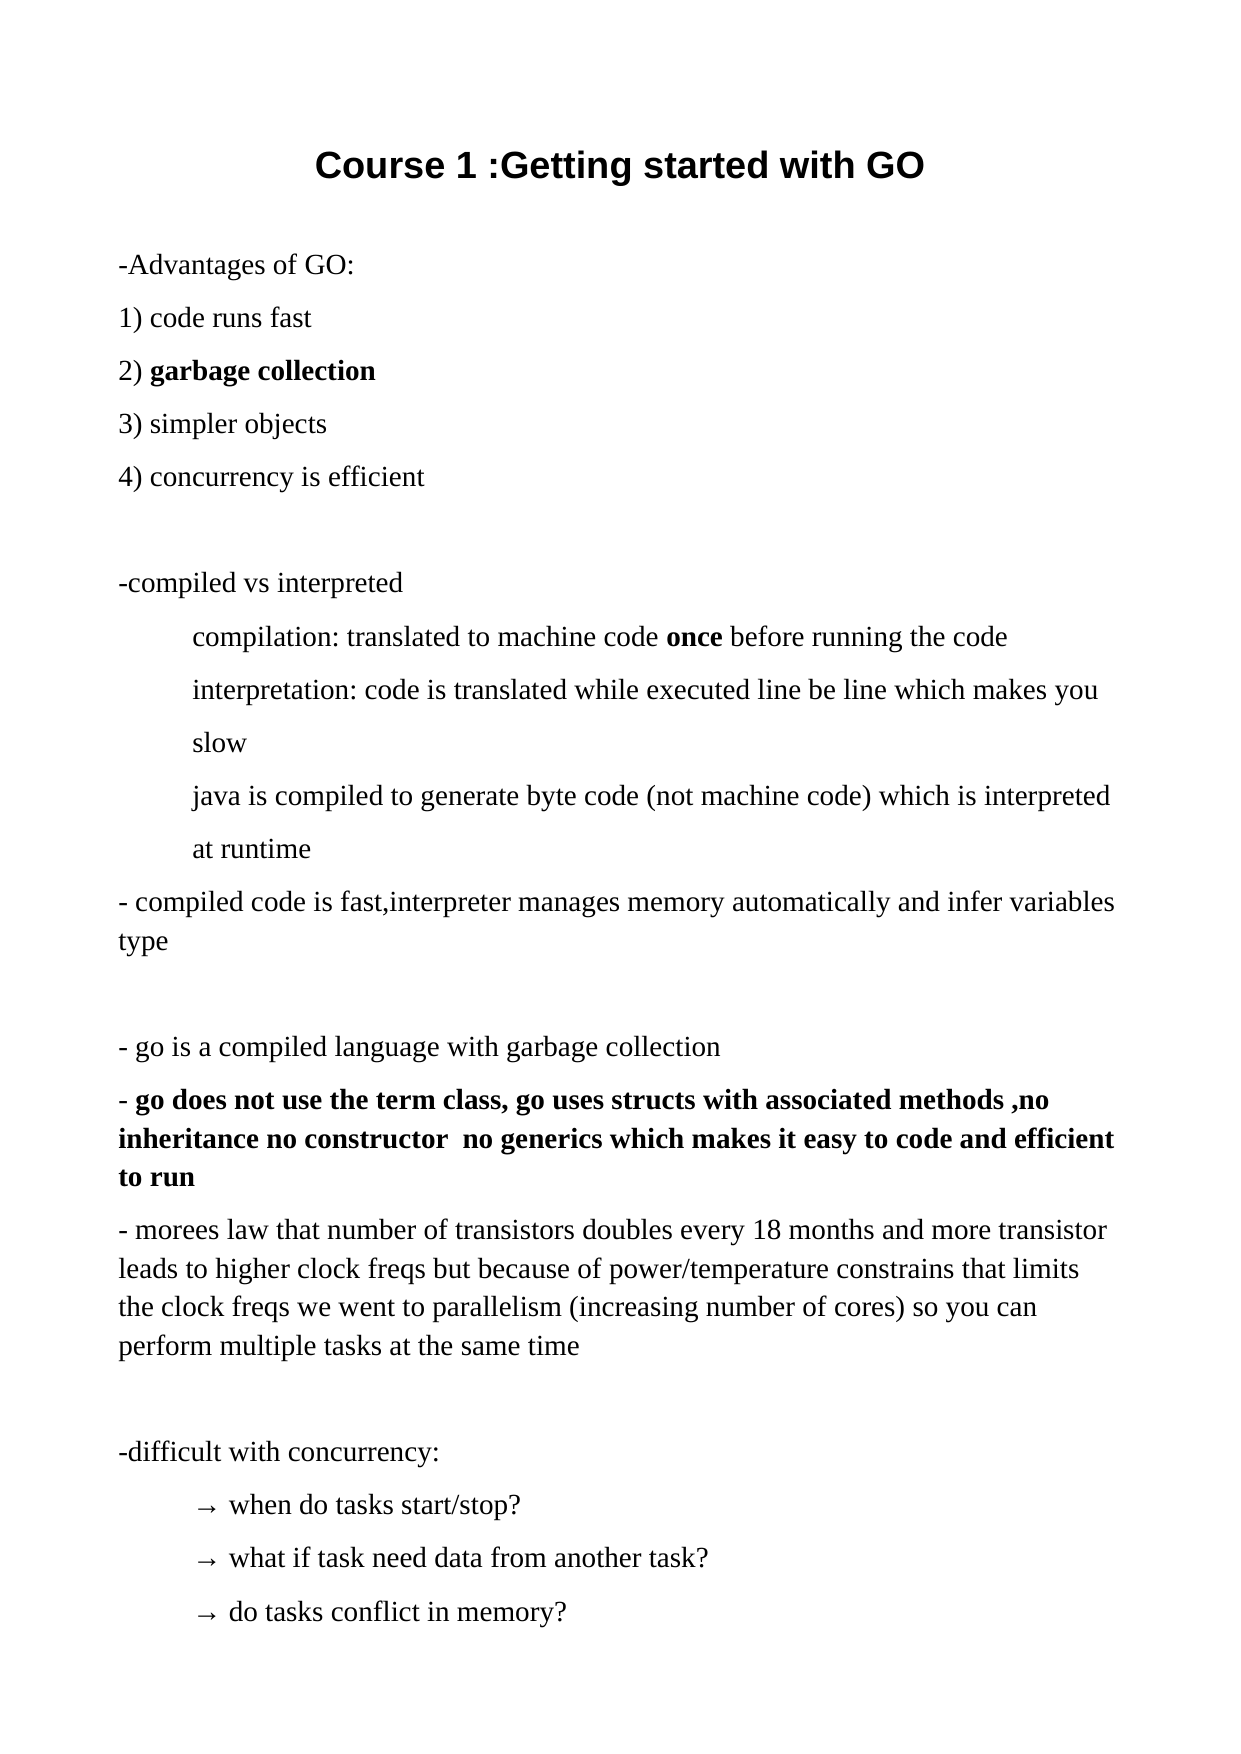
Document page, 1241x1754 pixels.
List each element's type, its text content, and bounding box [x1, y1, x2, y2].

text - go is a compiled language with garbage collection [118, 1029, 1122, 1063]
text -difficult with concurrency: [118, 1434, 1122, 1468]
text 1) code runs fast [118, 300, 1122, 333]
text - morees law that number of transistors doubles every 18 months and more transistor leads to higher clock freqs but because of power/temperature constrains that limits the clock freqs we went to parallelism (increasing number of cores) so you can perform multiple tasks at the same time [118, 1212, 1122, 1362]
text compilation: translated to machine code once before running the code [118, 619, 1122, 652]
text - compiled code is fast,interpreter manages memory automatically and infer variables type [118, 884, 1122, 956]
text 2) garbage collection [118, 353, 1122, 387]
text → do tasks conflict in memory? [118, 1594, 1122, 1627]
text -Advantages of GO: [118, 247, 1122, 280]
text java is compiled to generate byte code (not machine code) which is interpreted [118, 778, 1122, 812]
subtitle Course 1 :Getting started with GO [118, 143, 1122, 187]
text at runtime [118, 831, 1122, 865]
text slow [118, 725, 1122, 758]
text -compiled vs interpreted [118, 566, 1122, 599]
text → what if task need data from another task? [118, 1541, 1122, 1574]
text 3) simpler objects [118, 406, 1122, 440]
text → when do tasks start/stop? [118, 1487, 1122, 1521]
text - go does not use the term class, go uses structs with associated methods ,no inheritance no constructor no generics which makes it easy to code and efficient to run [118, 1082, 1122, 1193]
text interpretation: code is translated while executed line be line which makes you [118, 672, 1122, 705]
text 4) concurrency is efficient [118, 459, 1122, 493]
